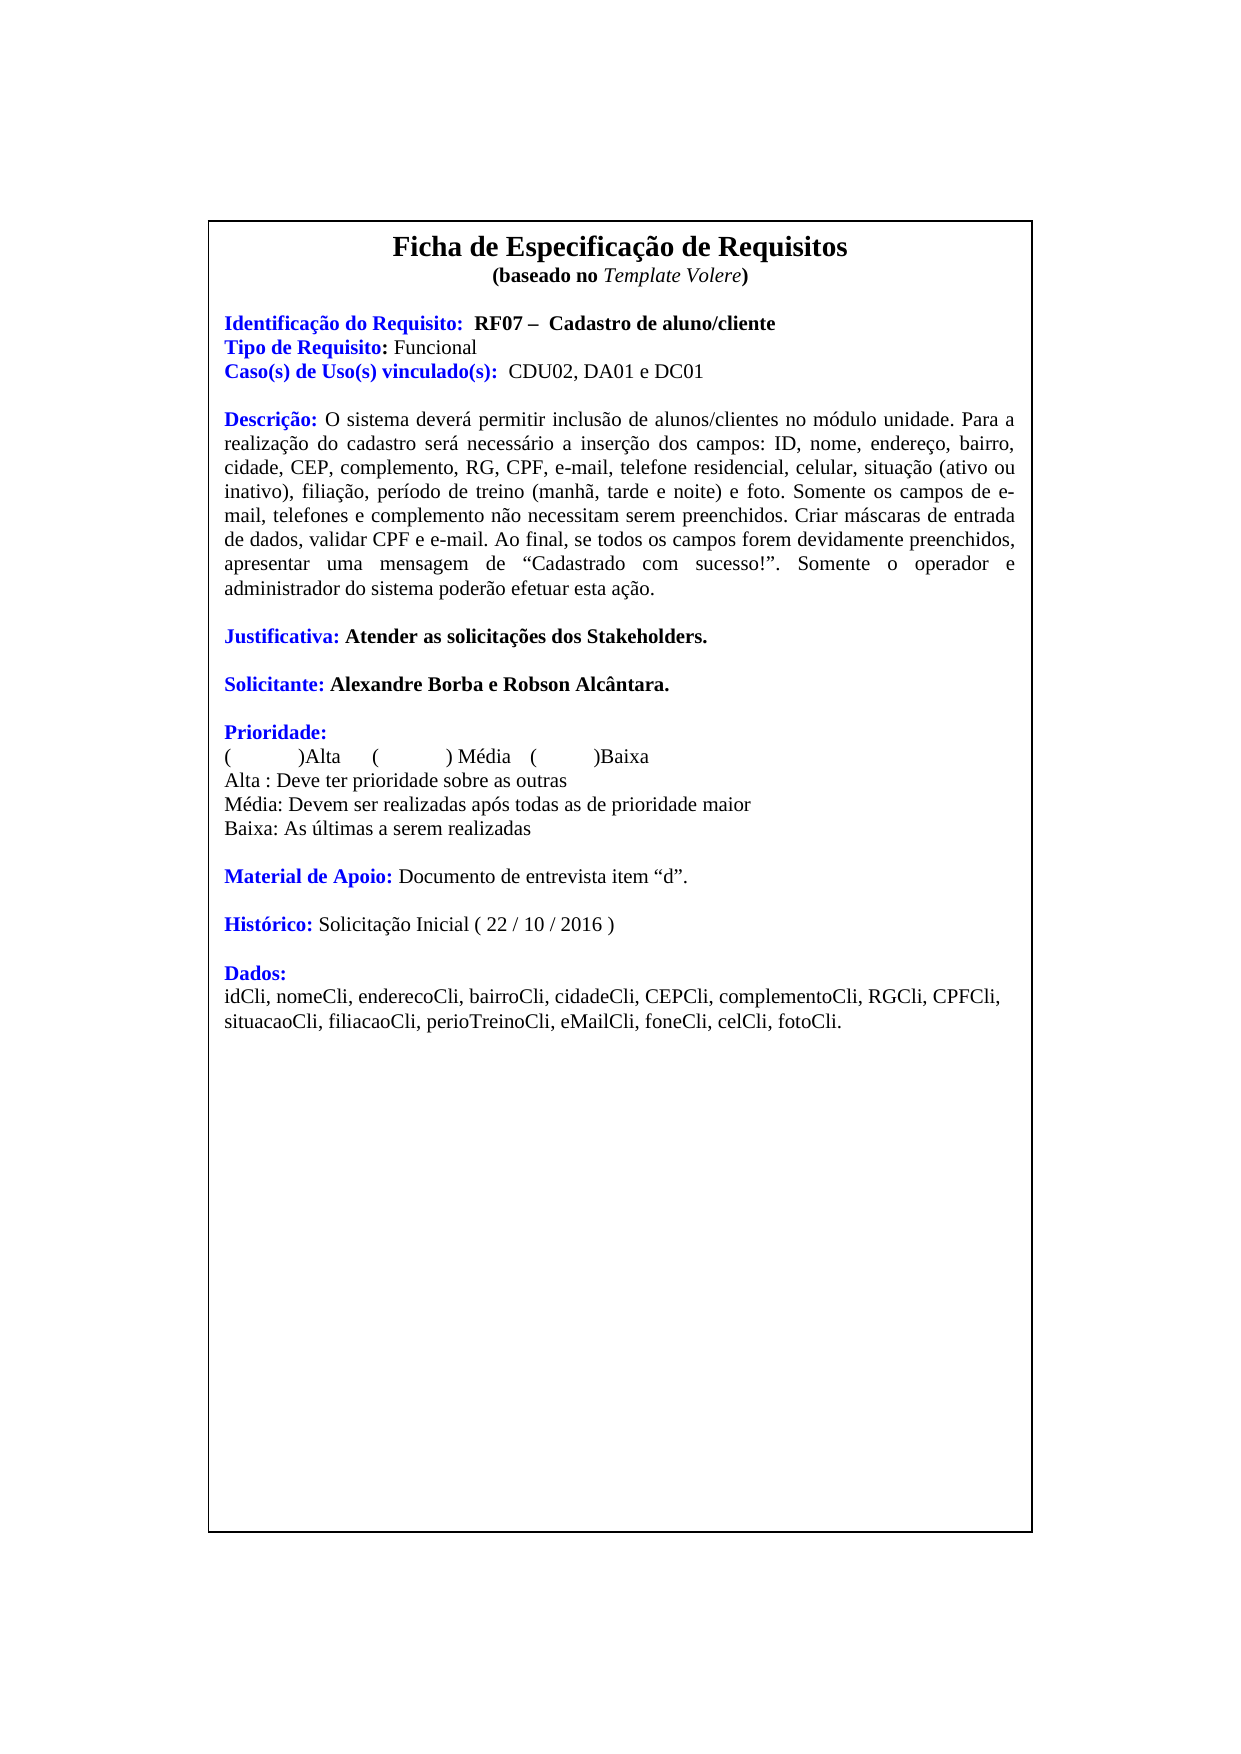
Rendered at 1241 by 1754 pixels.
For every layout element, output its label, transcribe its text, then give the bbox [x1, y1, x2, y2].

text Material de Apoio: Documento de entrevista item “d”. [224, 864, 1016, 888]
text Tipo de Requisito: Funcional [224, 335, 1016, 359]
text (baseado no Template Volere) [224, 263, 1016, 287]
text Histórico: Solicitação Inicial ( 22 / 10 / 2016 ) [224, 912, 1016, 936]
text Baixa: As últimas a serem realizadas [224, 816, 1016, 840]
text Prioridade: [224, 720, 1016, 744]
text Ficha de Especificação de Requisitos [224, 229, 1016, 263]
text Média: Devem ser realizadas após todas as de prioridade maior [224, 792, 1016, 816]
text Identificação do Requisito: RF07 – Cadastro de aluno/cliente [224, 311, 1016, 335]
text ( )Alta ( ) Média ( )Baixa [224, 744, 1016, 768]
text Justificativa: Atender as solicitações dos Stakeholders. [224, 623, 1016, 648]
text Solicitante: Alexandre Borba e Robson Alcântara. [224, 672, 1016, 696]
text Caso(s) de Uso(s) vinculado(s): CDU02, DA01 e DC01 [224, 359, 1016, 383]
text Alta : Deve ter prioridade sobre as outras [224, 768, 1016, 792]
text Descrição: O sistema deverá permitir inclusão de alunos/clientes no módulo unidade. Para a realização do cadastro será necessário a inserção dos campos: ID, nome, endereço, bairro, cidade, CEP, complemento, RG, CPF, e-mail, telefone residencial, celular, situação (ativo ou inativo), filiação, período de treino (manhã, tarde e noite) e foto. Somente os campos de e-mail, telefones e complemento não necessitam serem preenchidos. Criar máscaras de entrada de dados, validar CPF e e-mail. Ao final, se todos os campos forem devidamente preenchidos, apresentar uma mensagem de “Cadastrado com sucesso!”. Somente o operador e administrador do sistema poderão efetuar esta ação. [224, 407, 1016, 599]
text Dados: [224, 960, 1016, 984]
text idCli, nomeCli, enderecoCli, bairroCli, cidadeCli, CEPCli, complementoCli, RGCli, CPFCli, situacaoCli, filiacaoCli, perioTreinoCli, eMailCli, foneCli, celCli, fotoCli. [224, 984, 1016, 1033]
